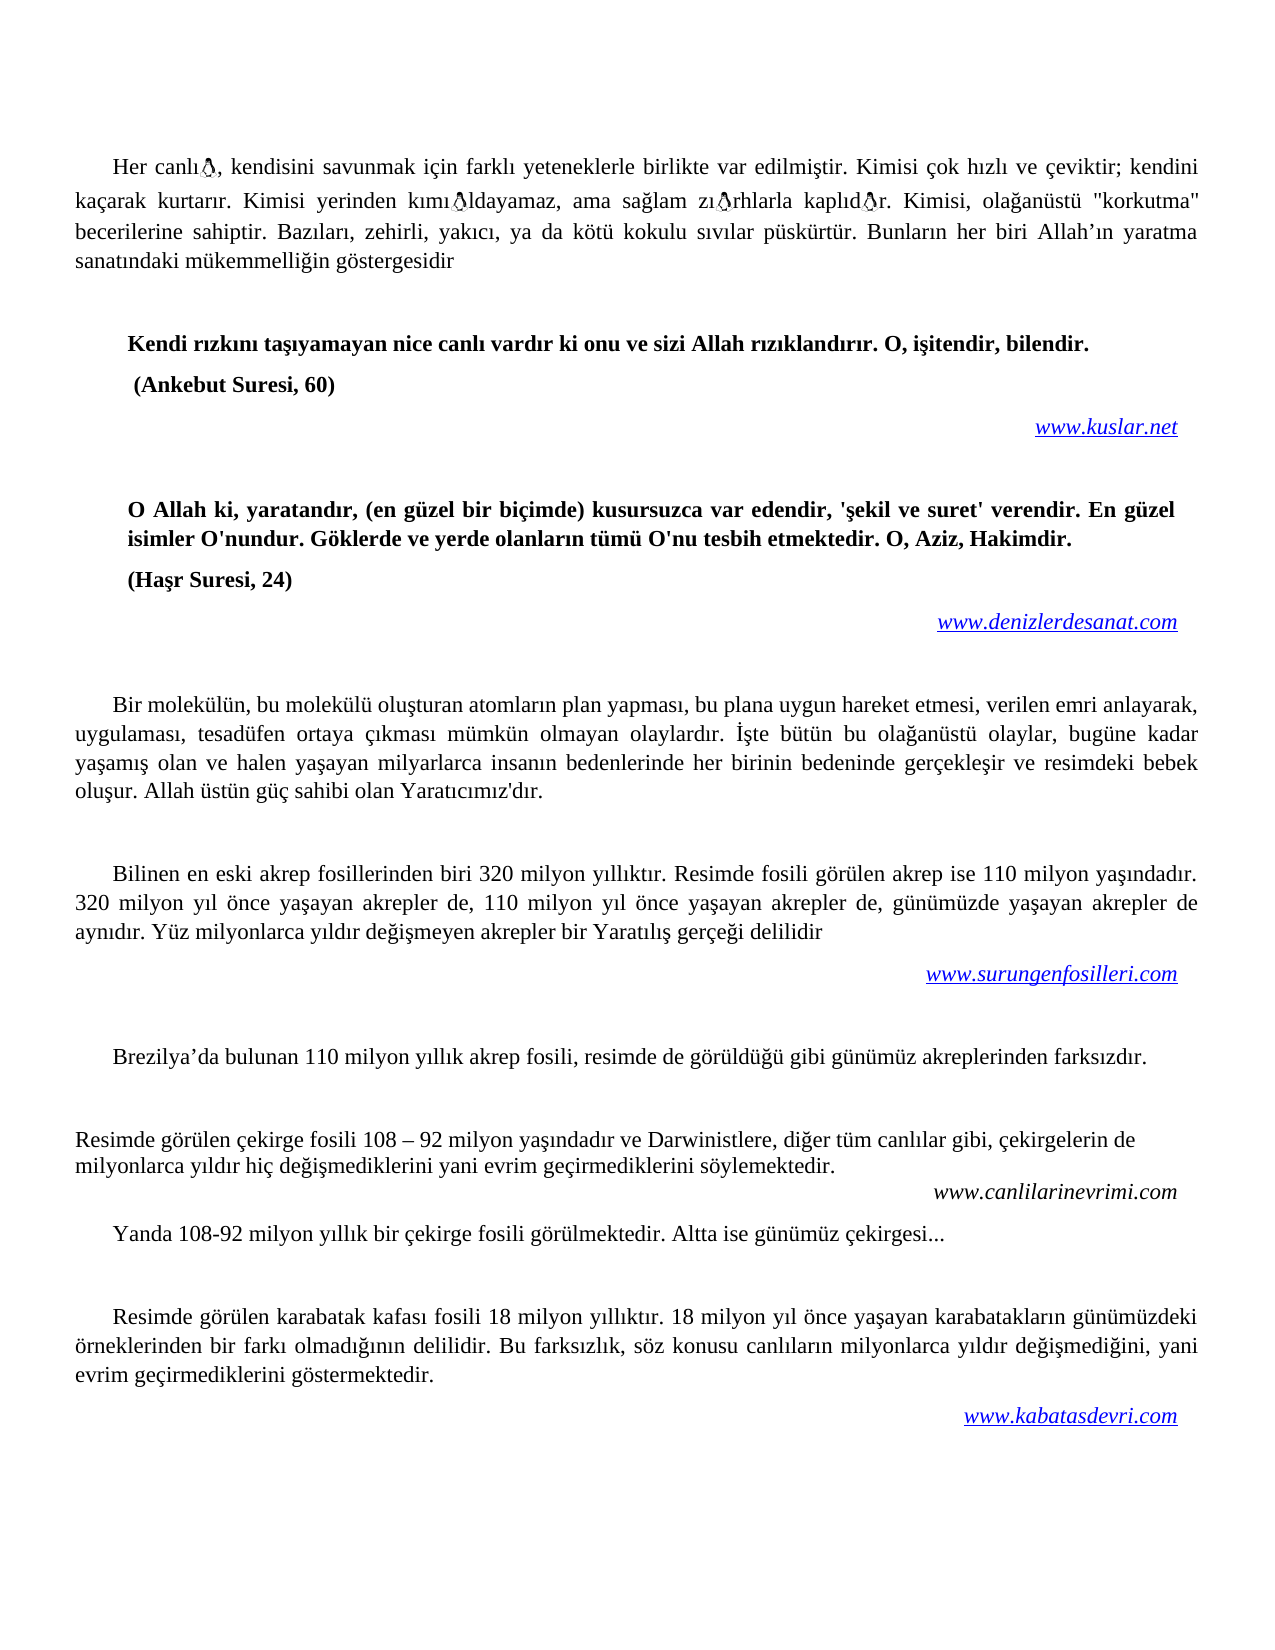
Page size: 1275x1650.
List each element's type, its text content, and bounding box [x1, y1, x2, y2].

text (Ankebut Suresi, 60) [127, 372, 1177, 398]
text www.surungenfosilleri.com [127, 960, 1177, 986]
text O Allah ki, yaratandır, (en güzel bir biçimde) kusursuzca var edendir, 'şekil ve suret' verendir. En güzel isimler O'nundur. Göklerde ve yerde olanların tümü O'nu tesbih etmektedir. O, Aziz, Hakimdir. [127, 496, 1177, 551]
text (Haşr Suresi, 24) [127, 566, 1177, 593]
text www.kuslar.net [127, 413, 1177, 439]
text Resimde görülen çekirge fosili 108 – 92 milyon yaşındadır ve Darwinistlere, diğer tüm canlılar gibi, çekirgelerin de milyonlarca yıldır hiç değişmediklerini yani evrim geçirmediklerini söylemektedir. [75, 1126, 1200, 1178]
text www.canlilarinevrimi.com [127, 1178, 1177, 1205]
text Bir molekülün, bu molekülü oluşturan atomların plan yapması, bu plana uygun hareket etmesi, verilen emri anlayarak, uygulaması, tesadüfen ortaya çıkması mümkün olmayan olaylardır. İşte bütün bu olağanüstü olaylar, bugüne kadar yaşamış olan ve halen yaşayan milyarlarca insanın bedenlerinde her birinin bedeninde gerçekleşir ve resimdeki bebek oluşur. Allah üstün güç sahibi olan Yaratıcımız'dır. [75, 691, 1200, 804]
text Brezilya’da bulunan 110 milyon yıllık akrep fosili, resimde de görüldüğü gibi günümüz akreplerinden farksızdır. [75, 1043, 1200, 1069]
text Yanda 108-92 milyon yıllık bir çekirge fosili görülmektedir. Altta ise günümüz çekirgesi... [75, 1220, 1200, 1246]
text Resimde görülen karabatak kafası fosili 18 milyon yıllıktır. 18 milyon yıl önce yaşayan karabatakların günümüzdeki örneklerinden bir farkı olmadığının delilidir. Bu farksızlık, söz konusu canlıların milyonlarca yıldır değişmediğini, yani evrim geçirmediklerini göstermektedir. [75, 1303, 1200, 1387]
text www.kabatasdevri.com [127, 1402, 1177, 1428]
text Kendi rızkını taşıyamayan nice canlı vardır ki onu ve sizi Allah rızıklandırır. O, işitendir, bilendir. [127, 330, 1177, 356]
text Bilinen en eski akrep fosillerinden biri 320 milyon yıllıktır. Resimde fosili görülen akrep ise 110 milyon yaşındadır. 320 milyon yıl önce yaşayan akrepler de, 110 milyon yıl önce yaşayan akrepler de, günümüzde yaşayan akrepler de aynıdır. Yüz milyonlarca yıldır değişmeyen akrepler bir Yaratılış gerçeği delilidir [75, 861, 1200, 945]
text Her canlı, kendisini savunmak için farklı yeteneklerle birlikte var edilmiştir. Kimisi çok hızlı ve çeviktir; kendini kaçarak kurtarır. Kimisi yerinden kımıldayamaz, ama sağlam zırhlarla kaplıdr. Kimisi, olağanüstü "korkutma" becerilerine sahiptir. Bazıları, zehirli, yakıcı, ya da kötü kokulu sıvılar püskürtür. Bunların her biri Allah’ın yaratma sanatındaki mükemmelliğin göstergesidir [75, 150, 1200, 273]
text www.denizlerdesanat.com [127, 608, 1177, 634]
